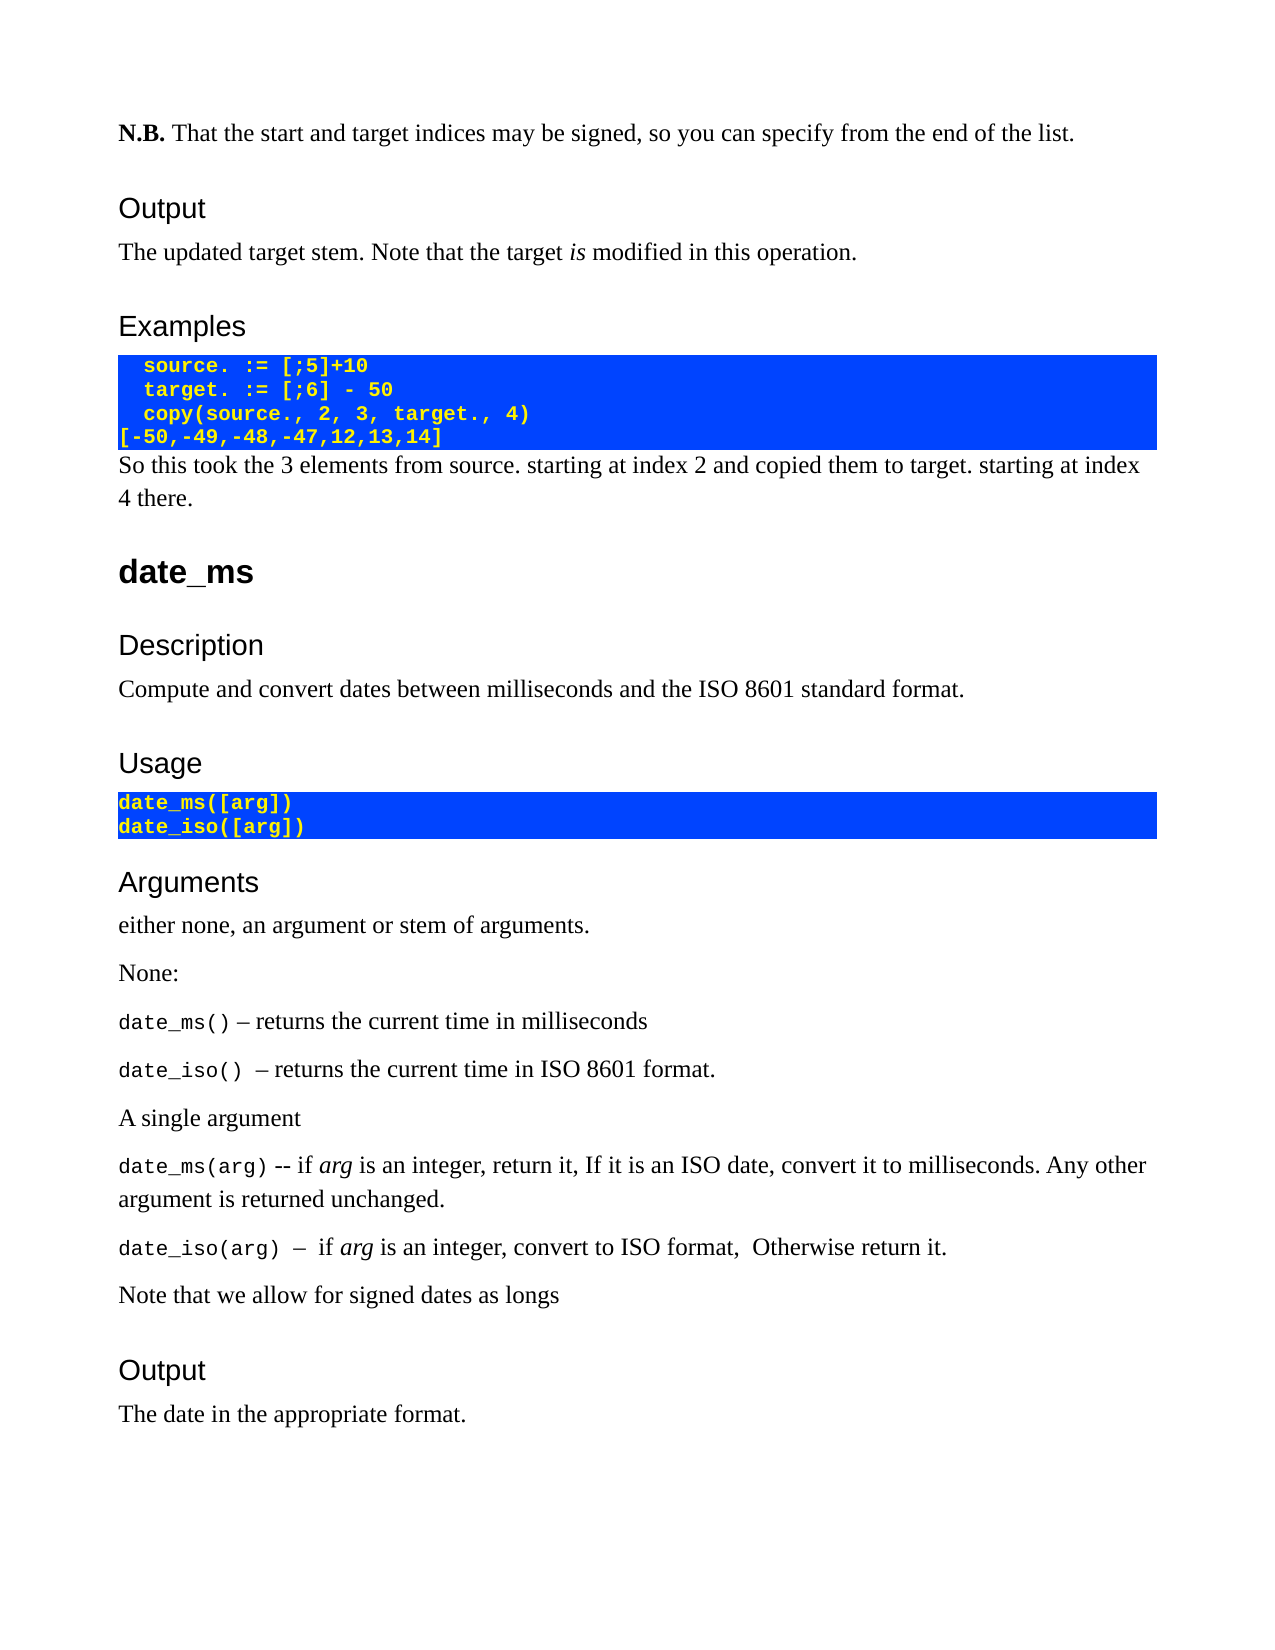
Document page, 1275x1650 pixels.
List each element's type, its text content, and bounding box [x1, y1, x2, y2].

text date_ms([arg]) [118, 792, 1157, 816]
text date_iso(arg) – if arg is an integer, convert to ISO format, Otherwise return it. [118, 1232, 1157, 1262]
text None: [118, 958, 1157, 987]
text date_ms() – returns the current time in milliseconds [118, 1006, 1157, 1035]
text The updated target stem. Note that the target is modified in this operation. [118, 237, 1157, 266]
text So this took the 3 elements from source. starting at index 2 and copied them to target. starting at index 4 there. [118, 450, 1157, 512]
subtitle Arguments [118, 864, 1157, 898]
subtitle Output [118, 191, 1157, 224]
text date_iso() – returns the current time in ISO 8601 format. [118, 1054, 1157, 1084]
text Compute and convert dates between milliseconds and the ISO 8601 standard format. [118, 674, 1157, 702]
text source. := [;5]+10 [118, 355, 1157, 379]
subtitle Output [118, 1353, 1157, 1387]
text The date in the appropriate format. [118, 1399, 1157, 1428]
text date_ms(arg) -- if arg is an integer, return it, If it is an ISO date, convert it to milliseconds. Any other argument is returned unchanged. [118, 1151, 1157, 1213]
text A single argument [118, 1103, 1157, 1132]
text [-50,-49,-48,-47,12,13,14] [118, 426, 1157, 450]
subtitle Description [118, 628, 1157, 661]
subtitle date_ms [118, 551, 1157, 590]
text Note that we allow for signed dates as longs [118, 1281, 1157, 1309]
text N.B. That the start and target indices may be signed, so you can specify from the end of the list. [118, 118, 1157, 147]
subtitle Usage [118, 746, 1157, 780]
text either none, an argument or stem of arguments. [118, 911, 1157, 939]
text target. := [;6] - 50 [118, 379, 1157, 403]
text copy(source., 2, 3, target., 4) [118, 403, 1157, 426]
text date_iso([arg]) [118, 816, 1157, 839]
subtitle Examples [118, 309, 1157, 343]
